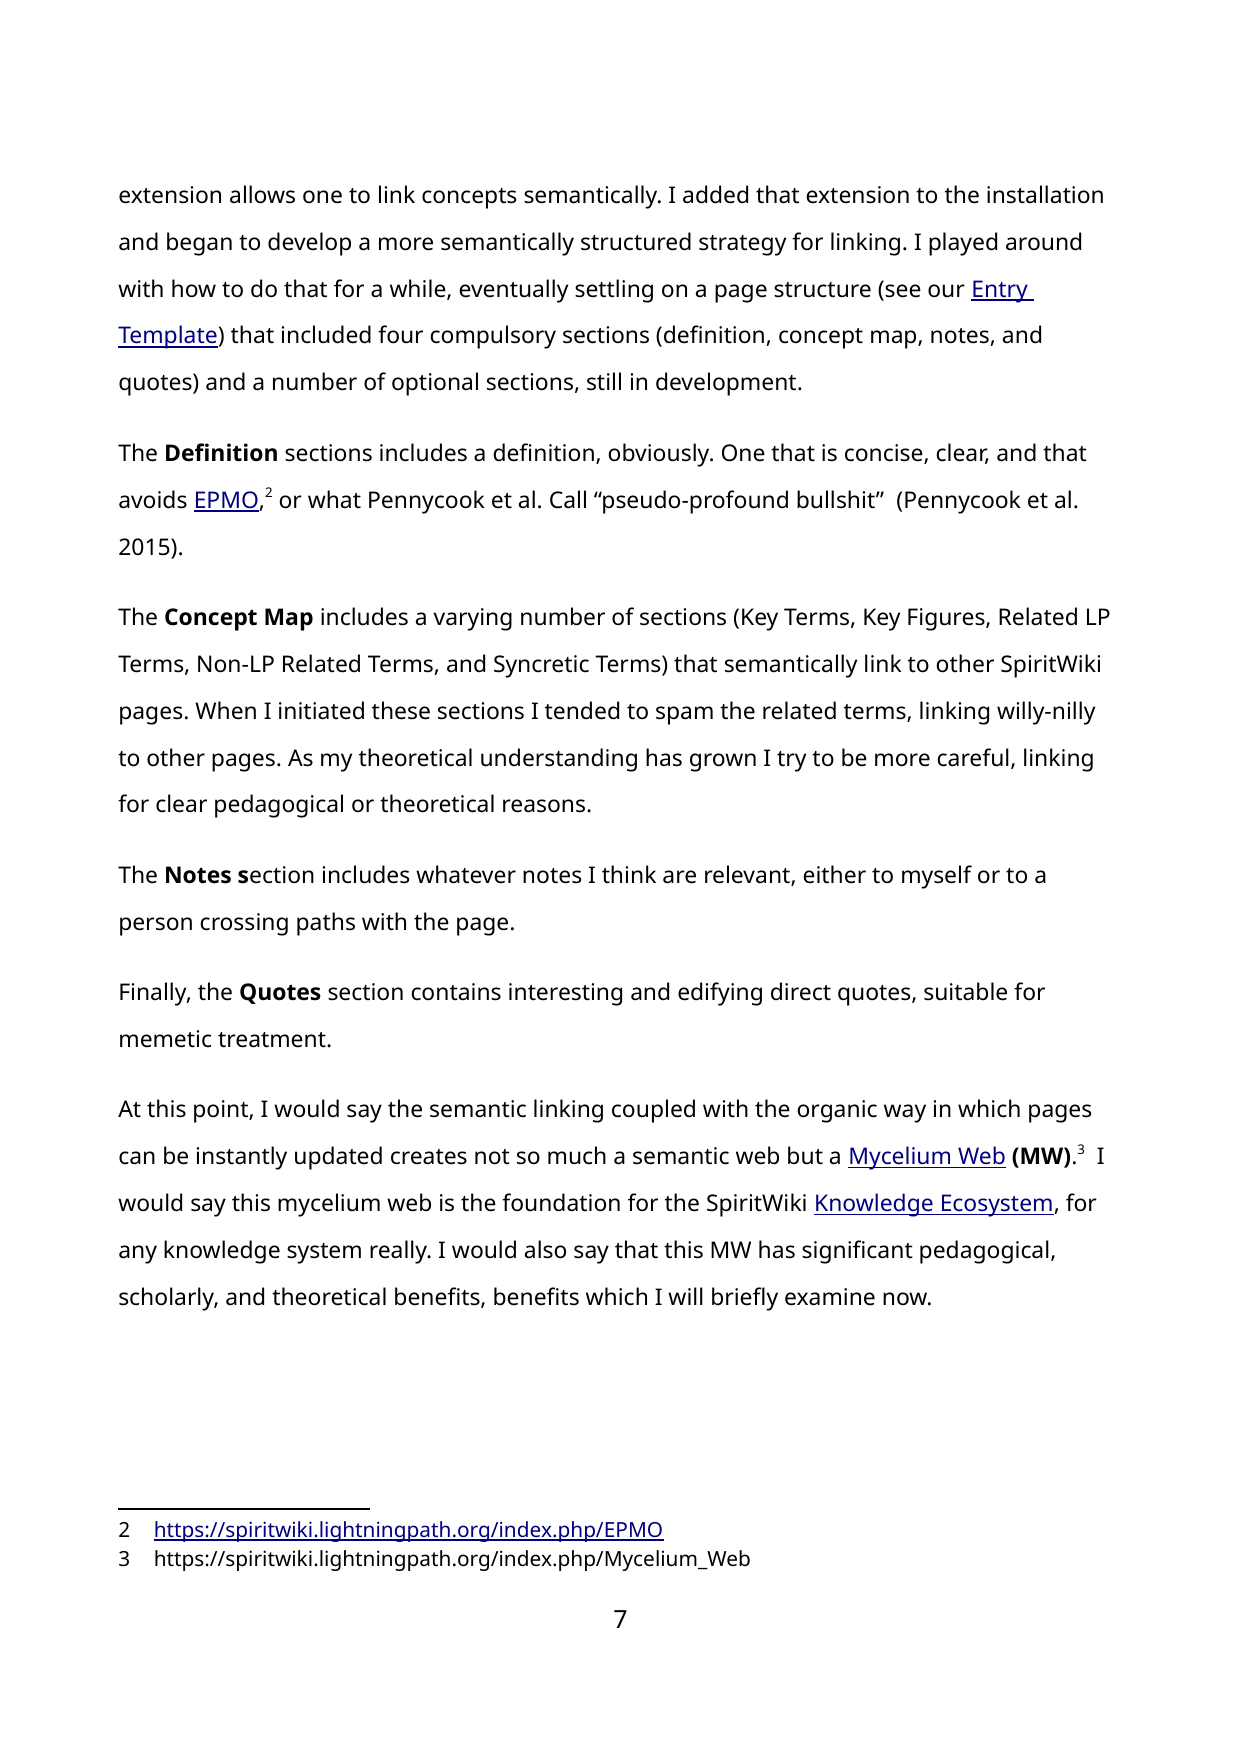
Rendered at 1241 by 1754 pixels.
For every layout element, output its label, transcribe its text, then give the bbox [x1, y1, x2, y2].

text https://spiritwiki.lightningpath.org/index.php/EPMO [118, 1515, 1122, 1544]
text https://spiritwiki.lightningpath.org/index.php/Mycelium_Web [118, 1544, 1122, 1572]
text The Notes section includes whatever notes I think are relevant, either to myself or to a person crossing paths with the page. [118, 859, 1122, 937]
text The Concept Map includes a varying number of sections (Key Terms, Key Figures, Related LP Terms, Non-LP Related Terms, and Syncretic Terms) that semantically link to other SpiritWiki pages. When I initiated these sections I tended to spam the related terms, linking willy-nilly to other pages. As my theoretical understanding has grown I try to be more careful, linking for clear pedagogical or theoretical reasons. [118, 601, 1122, 820]
text extension allows one to link concepts semantically. I added that extension to the installation and began to develop a more semantically structured strategy for linking. I played around with how to do that for a while, eventually settling on a page structure (see our Entry Template) that included four compulsory sections (definition, concept map, notes, and quotes) and a number of optional sections, still in development. [118, 179, 1122, 398]
text At this point, I would say the semantic linking coupled with the organic way in which pages can be instantly updated creates not so much a semantic web but a Mycelium Web (MW). I would say this mycelium web is the foundation for the SpiritWiki Knowledge Ecosystem, for any knowledge system really. I would also say that this MW has significant pedagogical, scholarly, and theoretical benefits, benefits which I will briefly examine now. [118, 1093, 1122, 1312]
text Finally, the Quotes section contains interesting and edifying direct quotes, suitable for memetic treatment. [118, 976, 1122, 1054]
text The Definition sections includes a definition, obviously. One that is concise, clear, and that avoids EPMO, or what Pennycook et al. Call “pseudo-profound bullshit” (Pennycook et al. 2015). [118, 437, 1122, 562]
